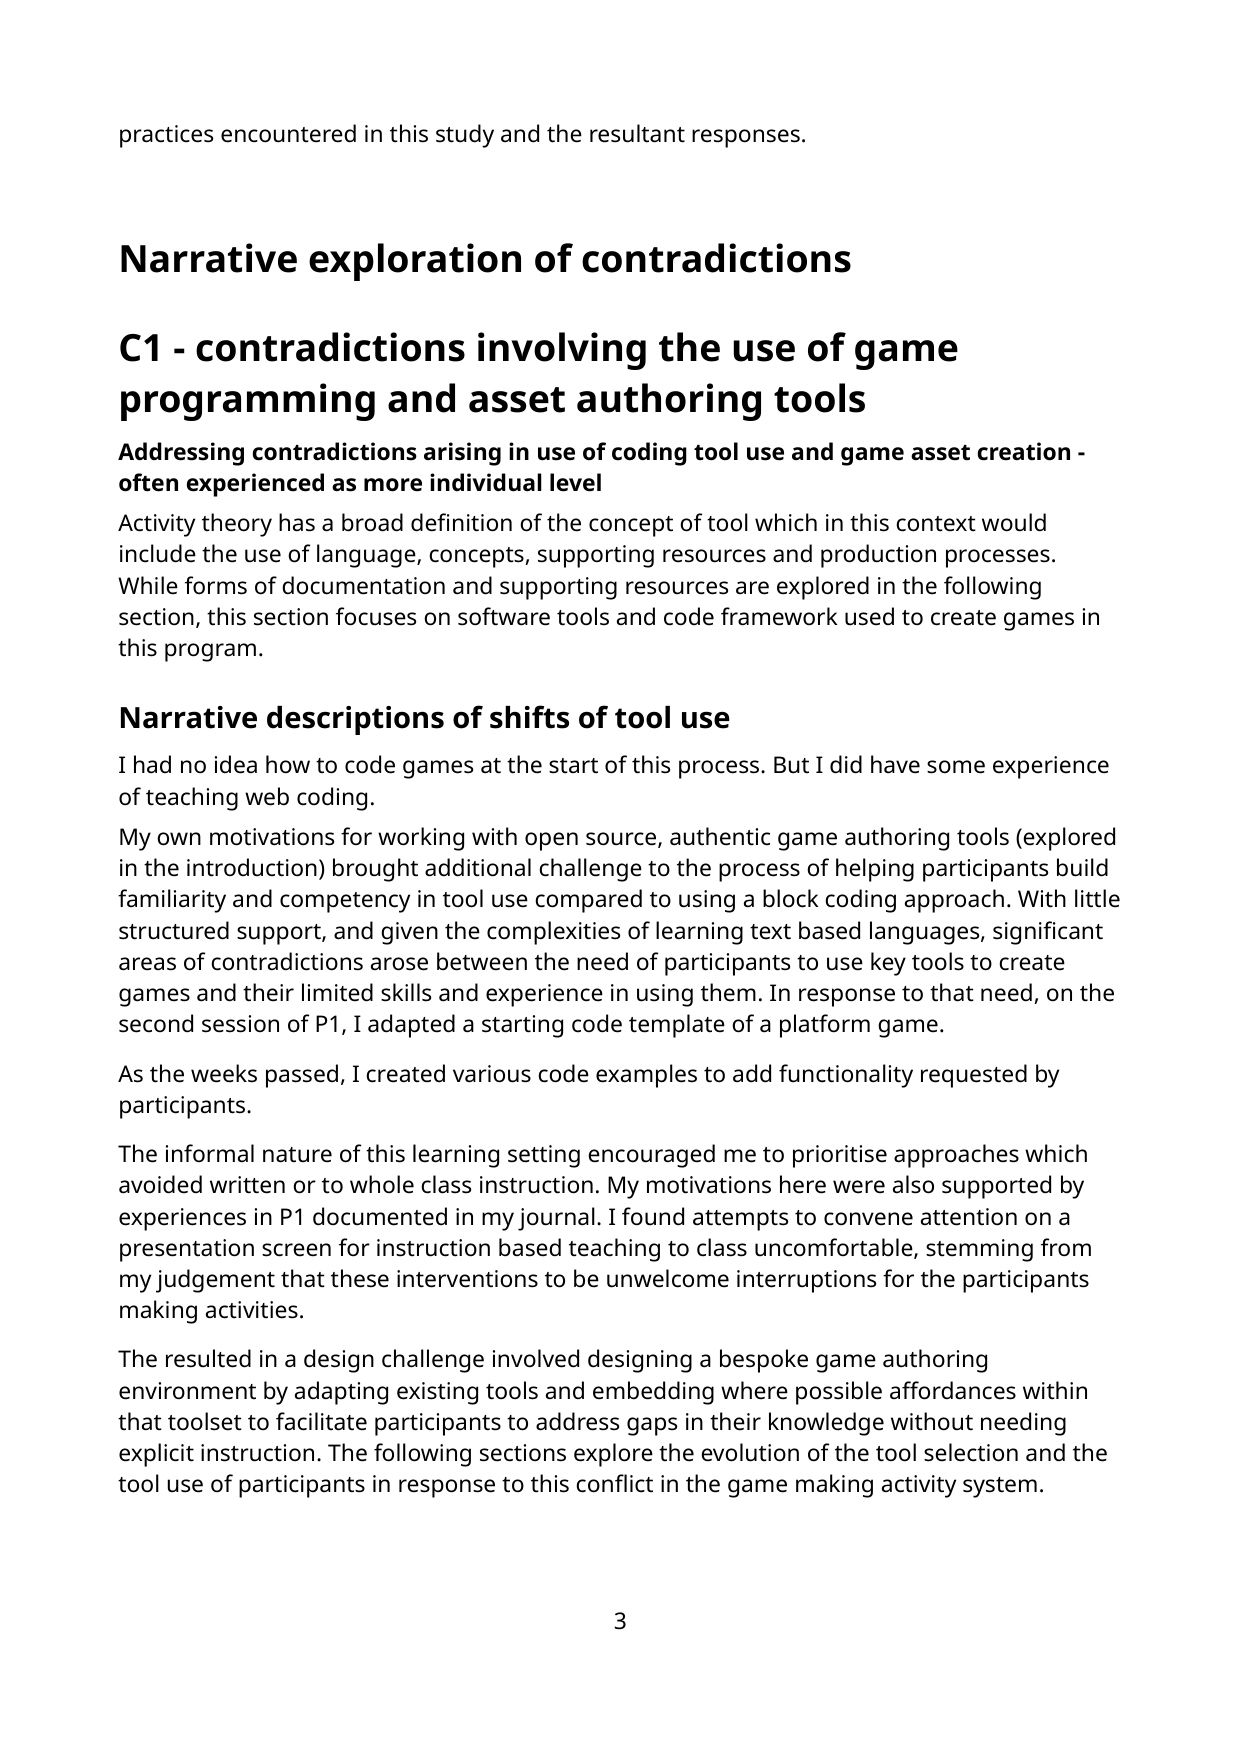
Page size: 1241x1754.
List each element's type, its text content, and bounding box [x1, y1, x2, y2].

text As the weeks passed, I created various code examples to add functionality requested by participants. [118, 1058, 1122, 1120]
text The informal nature of this learning setting encouraged me to prioritise approaches which avoided written or to whole class instruction. My motivations here were also supported by experiences in P1 documented in my journal. I found attempts to convene attention on a presentation screen for instruction based teaching to class uncomfortable, stemming from my judgement that these interventions to be unwelcome interruptions for the participants making activities. [118, 1138, 1122, 1326]
subtitle Narrative descriptions of shifts of tool use [118, 697, 1122, 737]
subtitle Narrative exploration of contradictions [118, 232, 1122, 283]
text My own motivations for working with open source, authentic game authoring tools (explored in the introduction) brought additional challenge to the process of helping participants build familiarity and competency in tool use compared to using a block coding approach. With little structured support, and given the complexities of learning text based languages, significant areas of contradictions arose between the need of participants to use key tools to create games and their limited skills and experience in using them. In response to that need, on the second session of P1, I adapted a starting code template of a platform game. [118, 821, 1122, 1040]
text Activity theory has a broad definition of the concept of tool which in this context would include the use of language, concepts, supporting resources and production processes. While forms of documentation and supporting resources are explored in the following section, this section focuses on software tools and code framework used to create games in this program. [118, 507, 1122, 663]
text Addressing contradictions arising in use of coding tool use and game asset creation - often experienced as more individual level [118, 436, 1122, 498]
text practices encountered in this study and the resultant responses. [118, 118, 1122, 149]
text The resulted in a design challenge involved designing a bespoke game authoring environment by adapting existing tools and embedding where possible affordances within that toolset to facilitate participants to address gaps in their knowledge without needing explicit instruction. The following sections explore the evolution of the tool selection and the tool use of participants in response to this conflict in the game making activity system. [118, 1343, 1122, 1500]
text I had no idea how to code games at the start of this process. But I did have some experience of teaching web coding. [118, 749, 1122, 812]
subtitle C1 - contradictions involving the use of game programming and asset authoring tools [118, 321, 1122, 423]
